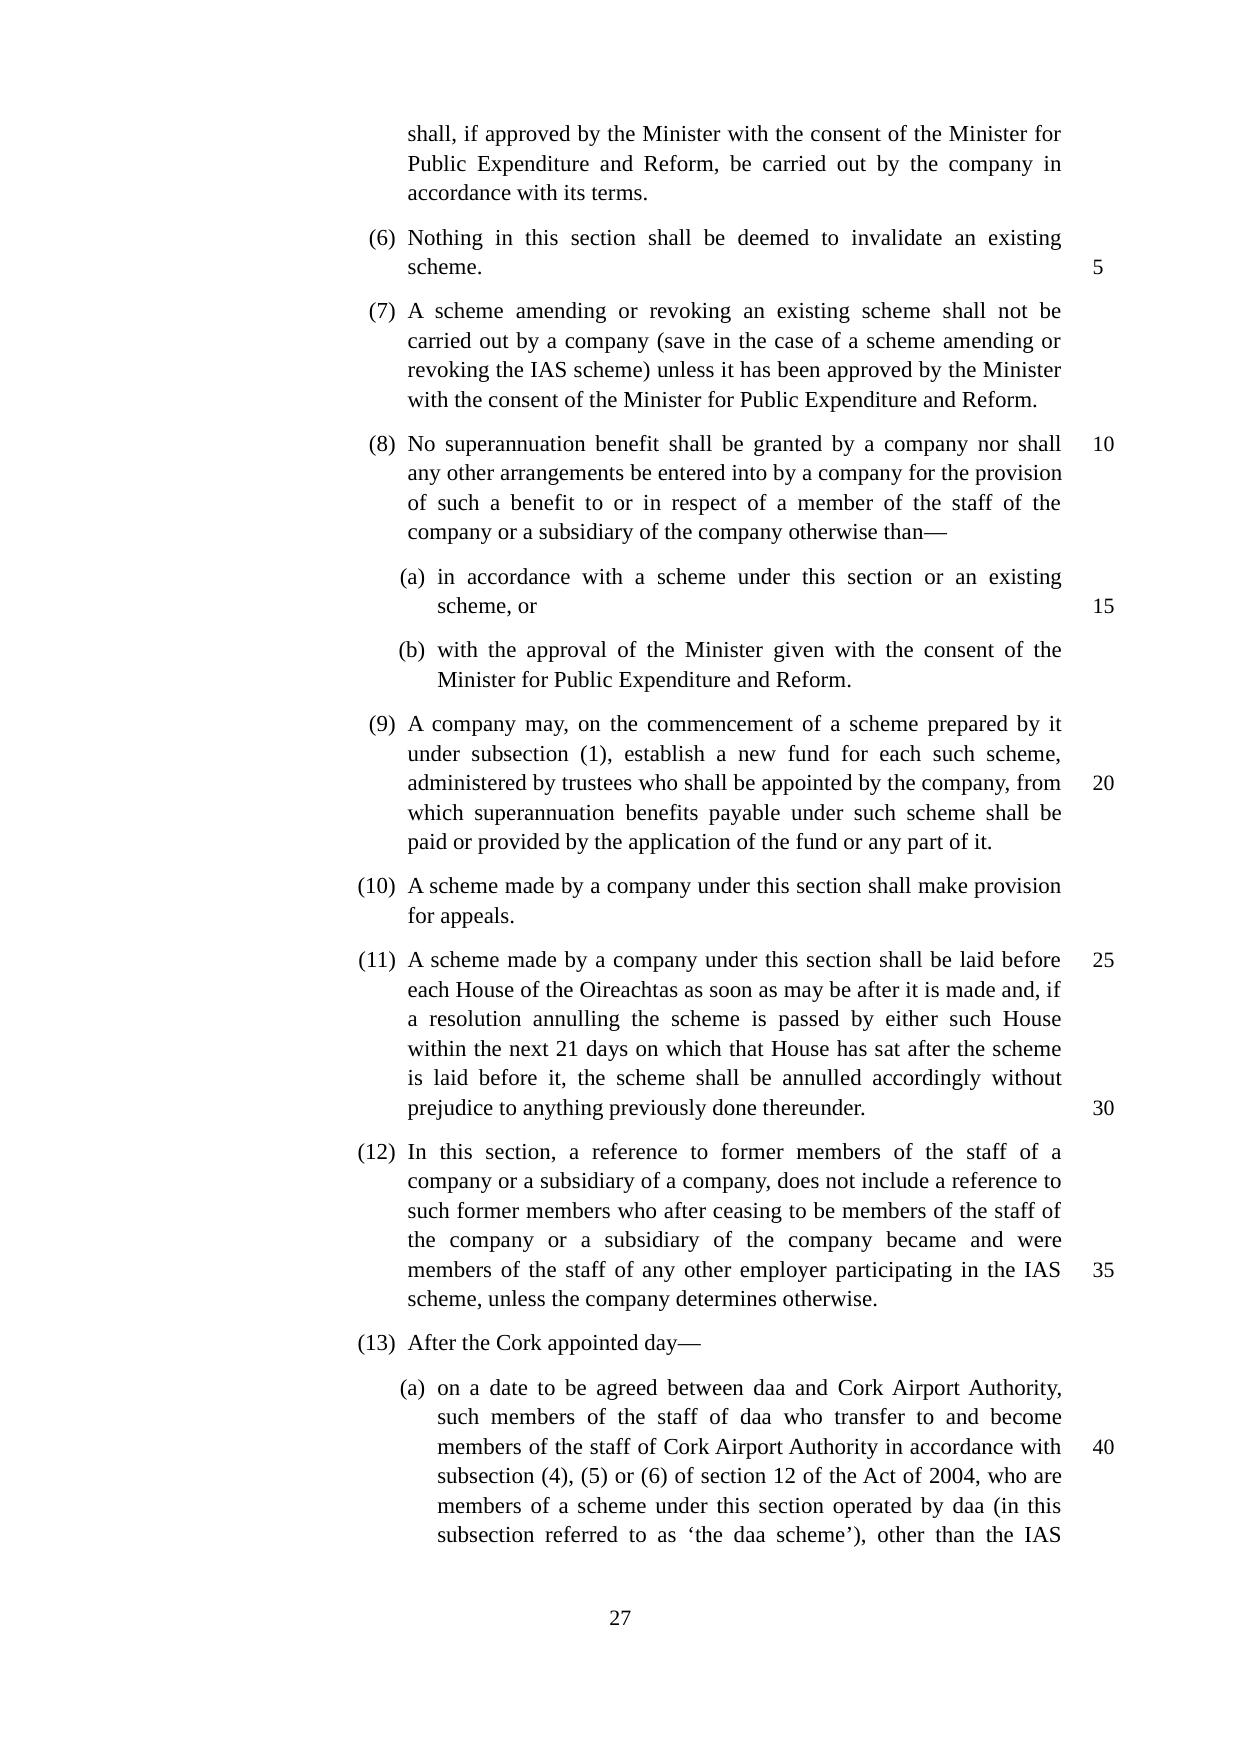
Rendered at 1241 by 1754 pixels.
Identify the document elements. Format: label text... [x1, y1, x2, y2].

text (6) Nothing in this section shall be deemed to invalidate an existing scheme. [319, 221, 1063, 280]
text (9) A company may, on the commencement of a scheme prepared by it under subsection (1), establish a new fund for each such scheme, administered by trustees who shall be appointed by the company, from which superannuation benefits payable under such scheme shall be paid or provided by the application of the fund or any part of it. [319, 708, 1063, 855]
text (a) in accordance with a scheme under this section or an existing scheme, or [307, 561, 1063, 619]
text (b) with the approval of the Minister given with the consent of the Minister for Public Expenditure and Reform. [307, 634, 1063, 693]
text (7) A scheme amending or revoking an existing scheme shall not be carried out by a company (save in the case of a scheme amending or revoking the IAS scheme) unless it has been approved by the Minister with the consent of the Minister for Public Expenditure and Reform. [319, 295, 1063, 413]
text (11) A scheme made by a company under this section shall be laid before each House of the Oireachtas as soon as may be after it is made and, if a resolution annulling the scheme is passed by either such House within the next 21 days on which that House has sat after the scheme is laid before it, the scheme shall be annulled accordingly without prejudice to anything previously done thereunder. [319, 944, 1063, 1121]
text (12) In this section, a reference to former members of the staff of a company or a subsidiary of a company, does not include a reference to such former members who after ceasing to be members of the staff of the company or a subsidiary of the company became and were members of the staff of any other employer participating in the IAS scheme, unless the company determines otherwise. [319, 1136, 1063, 1312]
text (a) on a date to be agreed between daa and Cork Airport Authority, such members of the staff of daa who transfer to and become members of the staff of Cork Airport Authority in accordance with subsection (4), (5) or (6) of section 12 of the Act of 2004, who are members of a scheme under this section operated by daa (in this subsection referred to as ‘the daa scheme’), other than the IAS [307, 1372, 1063, 1548]
text (13) After the Cork appointed day⁠— [319, 1327, 1063, 1357]
text shall, if approved by the Minister with the consent of the Minister for Public Expenditure and Reform, be carried out by the company in accordance with its terms. [319, 118, 1063, 207]
text (8) No superannuation benefit shall be granted by a company nor shall any other arrangements be entered into by a company for the provision of such a benefit to or in respect of a member of the staff of the company or a subsidiary of the company otherwise than⁠— [319, 428, 1063, 546]
text (10) A scheme made by a company under this section shall make provision for appeals. [319, 870, 1063, 929]
